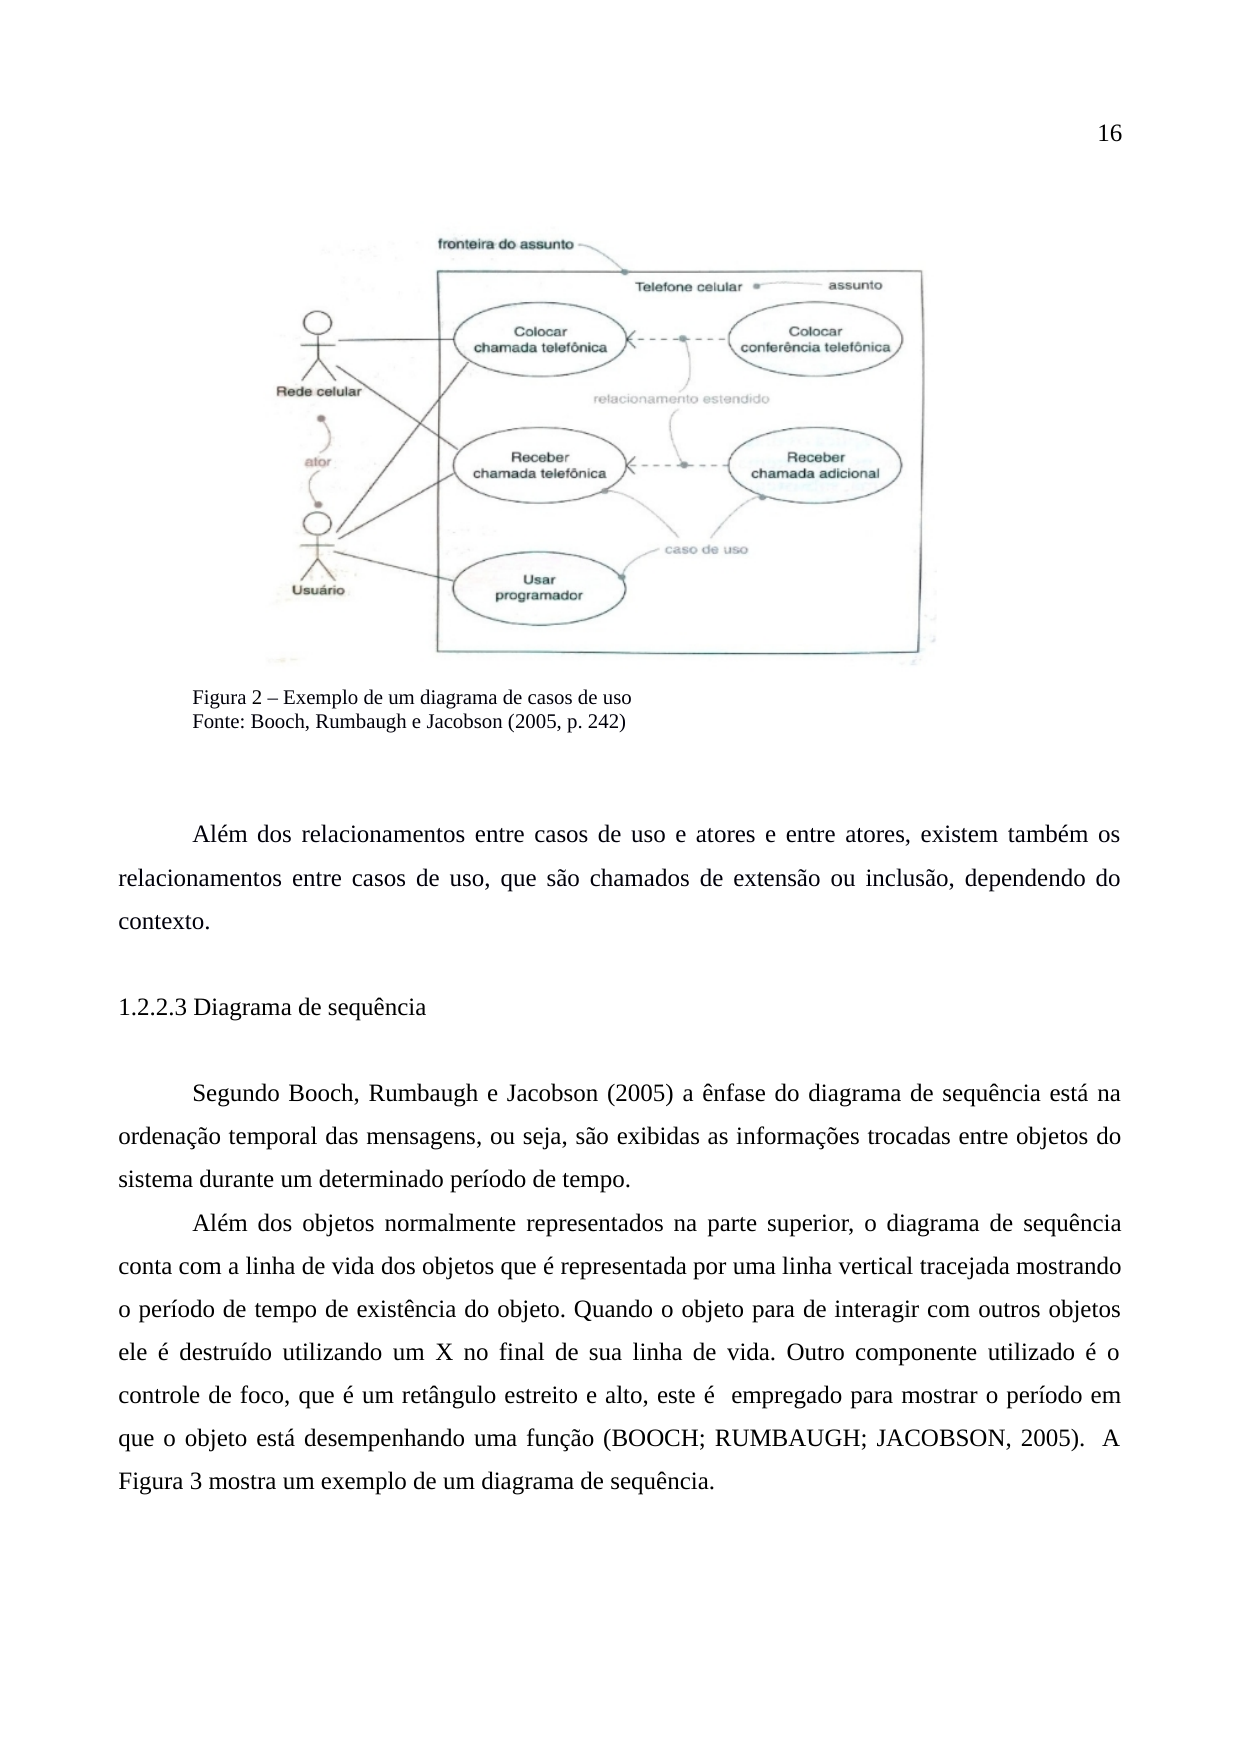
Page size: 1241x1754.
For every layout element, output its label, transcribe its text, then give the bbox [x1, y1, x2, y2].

text Segundo Booch, Rumbaugh e Jacobson (2005) a ênfase do diagrama de sequência está na ordenação temporal das mensagens, ou seja, são exibidas as informações trocadas entre objetos do sistema durante um determinado período de tempo. [118, 1078, 1122, 1193]
list 1.2.2.3 Diagrama de sequência [118, 992, 1122, 1021]
text Além dos relacionamentos entre casos de uso e atores e entre atores, existem também os relacionamentos entre casos de uso, que são chamados de extensão ou inclusão, dependendo do contexto. [118, 819, 1122, 934]
text Figura 2 – Exemplo de um diagrama de casos de uso [118, 212, 1122, 709]
text Além dos objetos normalmente representados na parte superior, o diagrama de sequência conta com a linha de vida dos objetos que é representada por uma linha vertical tracejada mostrando o período de tempo de existência do objeto. Quando o objeto para de interagir com outros objetos ele é destruído utilizando um X no final de sua linha de vida. Outro componente utilizado é o controle de foco, que é um retângulo estreito e alto, este é empregado para mostrar o período em que o objeto está desempenhando uma função (BOOCH; RUMBAUGH; JACOBSON, 2005). A Figura 3 mostra um exemplo de um diagrama de sequência. [118, 1208, 1122, 1495]
text Fonte: Booch, Rumbaugh e Jacobson (2005, p. 242) [118, 709, 1122, 733]
picture [224, 202, 1017, 686]
